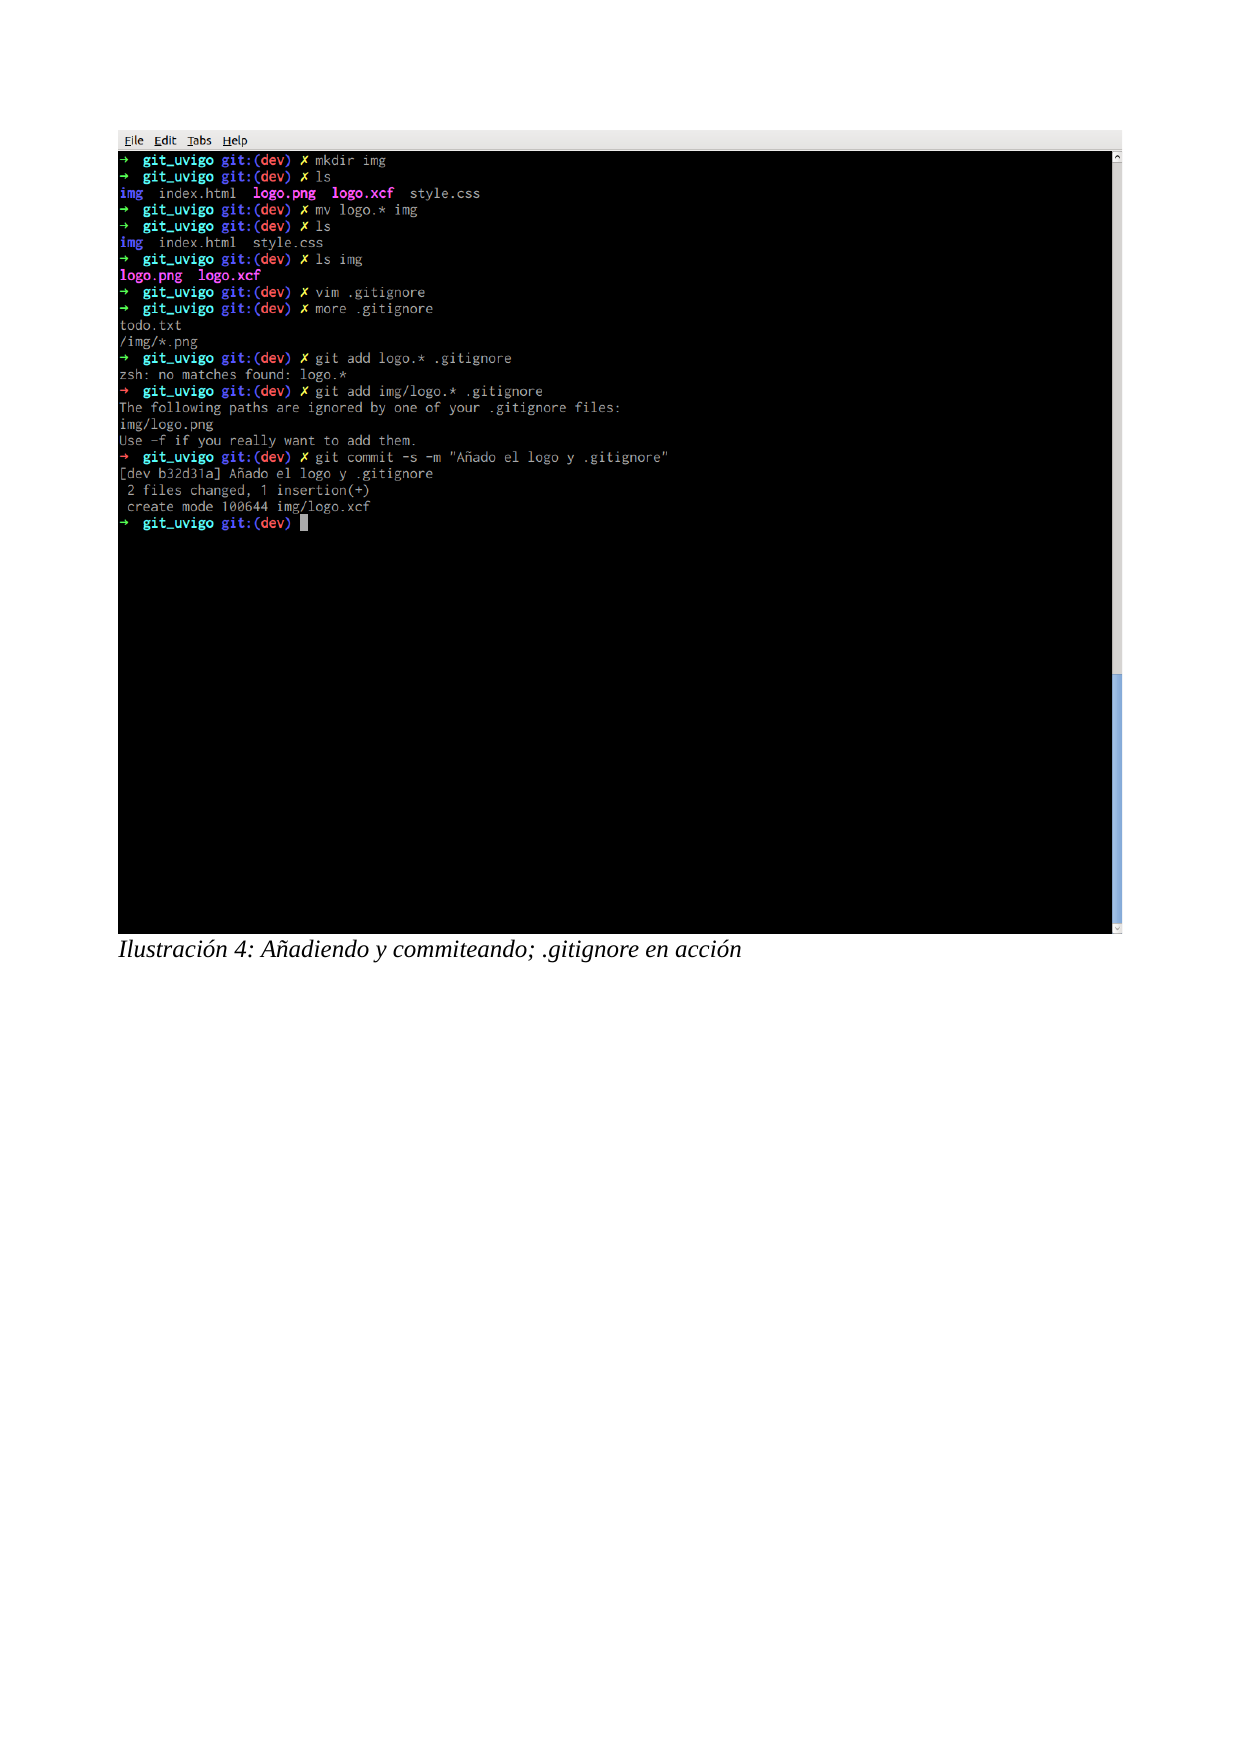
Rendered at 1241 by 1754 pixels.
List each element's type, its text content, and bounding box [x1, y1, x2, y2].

text Ilustración 4: Añadiendo y commiteando; .gitignore en acción [118, 934, 1122, 962]
picture [118, 130, 1123, 934]
